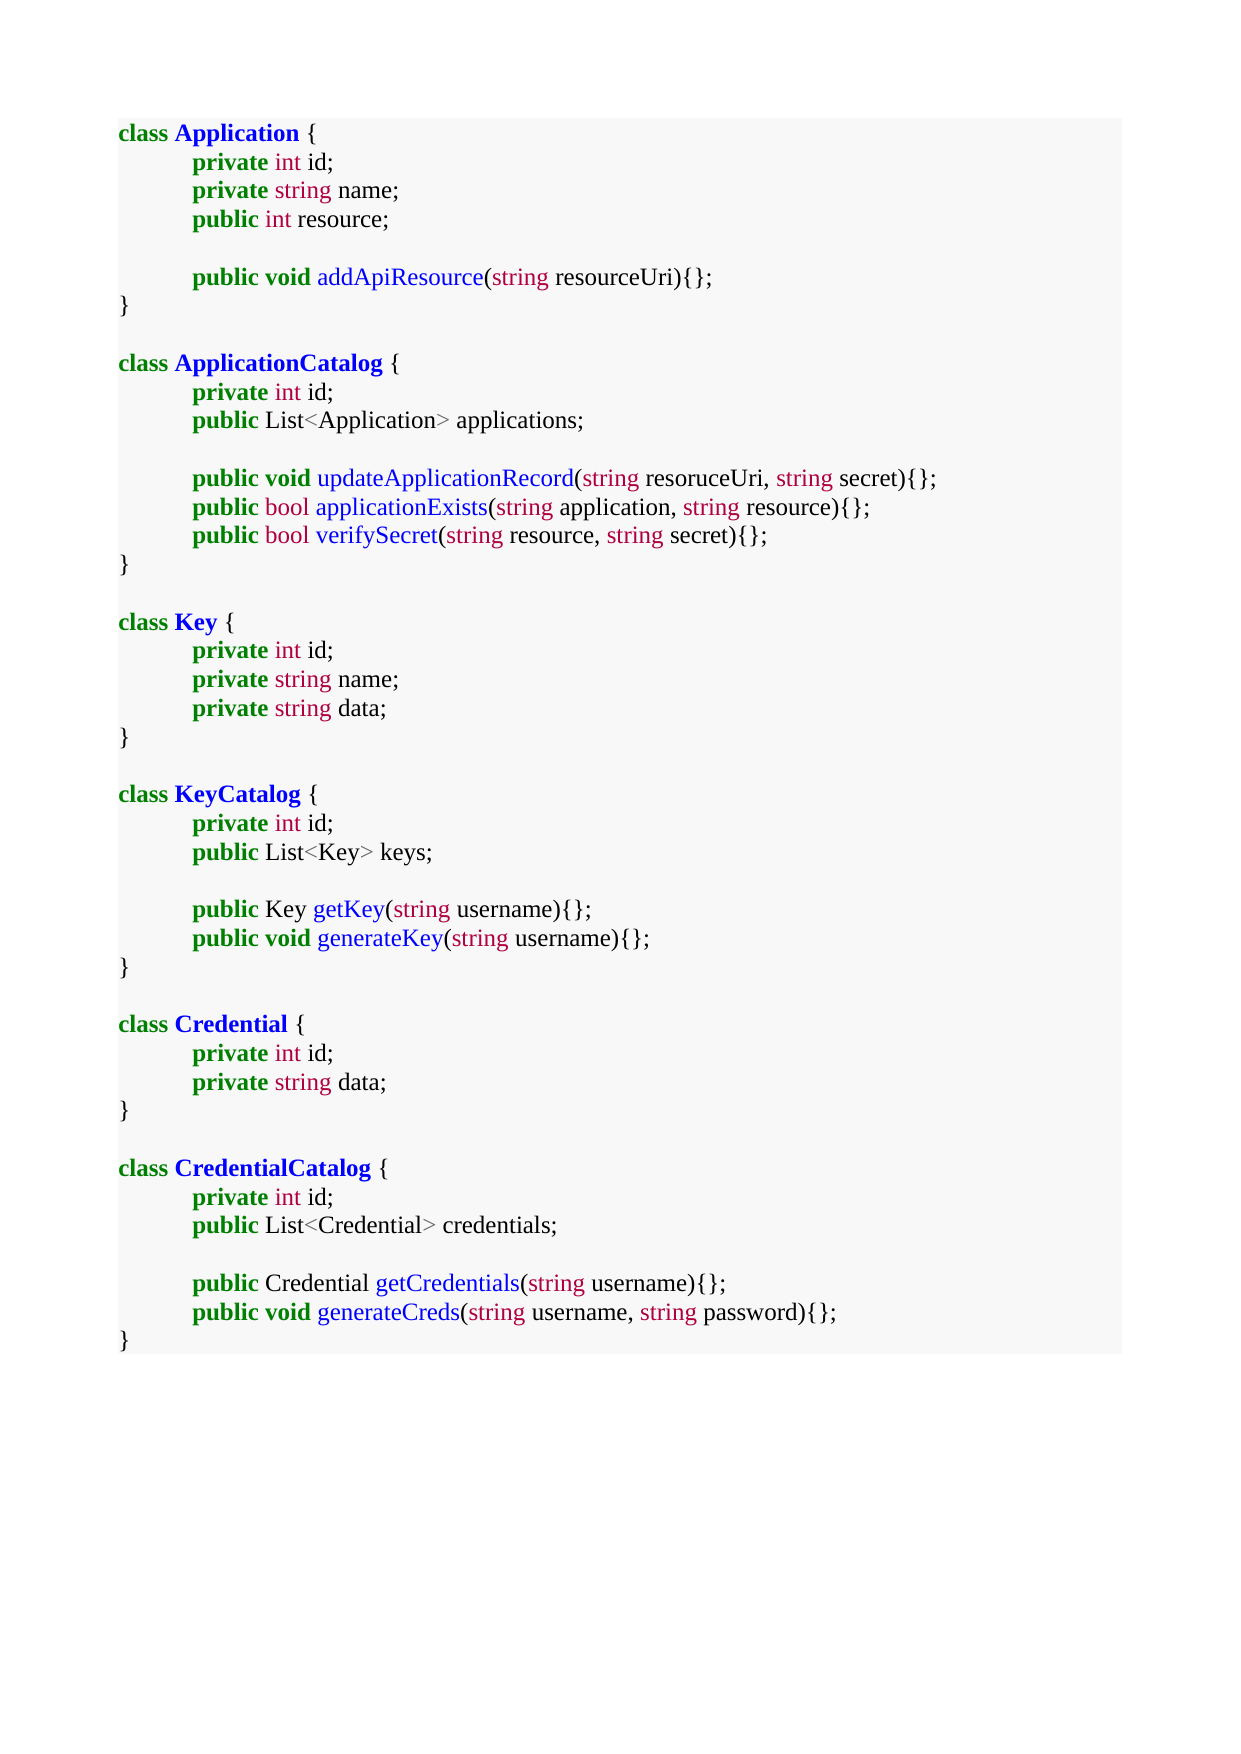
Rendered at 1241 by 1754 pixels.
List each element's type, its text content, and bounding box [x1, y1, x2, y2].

text class KeyCatalog { [118, 779, 1122, 808]
text private string name; [118, 176, 1122, 204]
text private int id; [118, 377, 1122, 406]
text class CredentialCatalog { [118, 1153, 1122, 1182]
text public void generateCreds(string username, string password){}; [118, 1297, 1122, 1326]
text private string data; [118, 1067, 1122, 1096]
text } [118, 1096, 1122, 1124]
text } [118, 291, 1122, 319]
text public List<Application> applications; [118, 406, 1122, 434]
text class ApplicationCatalog { [118, 348, 1122, 377]
text class Application { [118, 118, 1122, 147]
text private string data; [118, 693, 1122, 722]
text class Key { [118, 607, 1122, 636]
text public int resource; [118, 204, 1122, 233]
text public bool verifySecret(string resource, string secret){}; [118, 521, 1122, 549]
text private int id; [118, 636, 1122, 664]
text public void addApiResource(string resourceUri){}; [118, 262, 1122, 291]
text public void generateKey(string username){}; [118, 923, 1122, 952]
text private int id; [118, 808, 1122, 837]
text public bool applicationExists(string application, string resource){}; [118, 492, 1122, 521]
text class Credential { [118, 1009, 1122, 1038]
text public List<Credential> credentials; [118, 1211, 1122, 1239]
text public Credential getCredentials(string username){}; [118, 1268, 1122, 1297]
text public Key getKey(string username){}; [118, 894, 1122, 923]
text } [118, 1326, 1122, 1354]
text private int id; [118, 1182, 1122, 1211]
text private int id; [118, 1038, 1122, 1067]
text public List<Key> keys; [118, 837, 1122, 866]
text private string name; [118, 664, 1122, 693]
text public void updateApplicationRecord(string resoruceUri, string secret){}; [118, 463, 1122, 492]
text } [118, 549, 1122, 578]
text } [118, 952, 1122, 981]
text private int id; [118, 147, 1122, 176]
text } [118, 722, 1122, 751]
